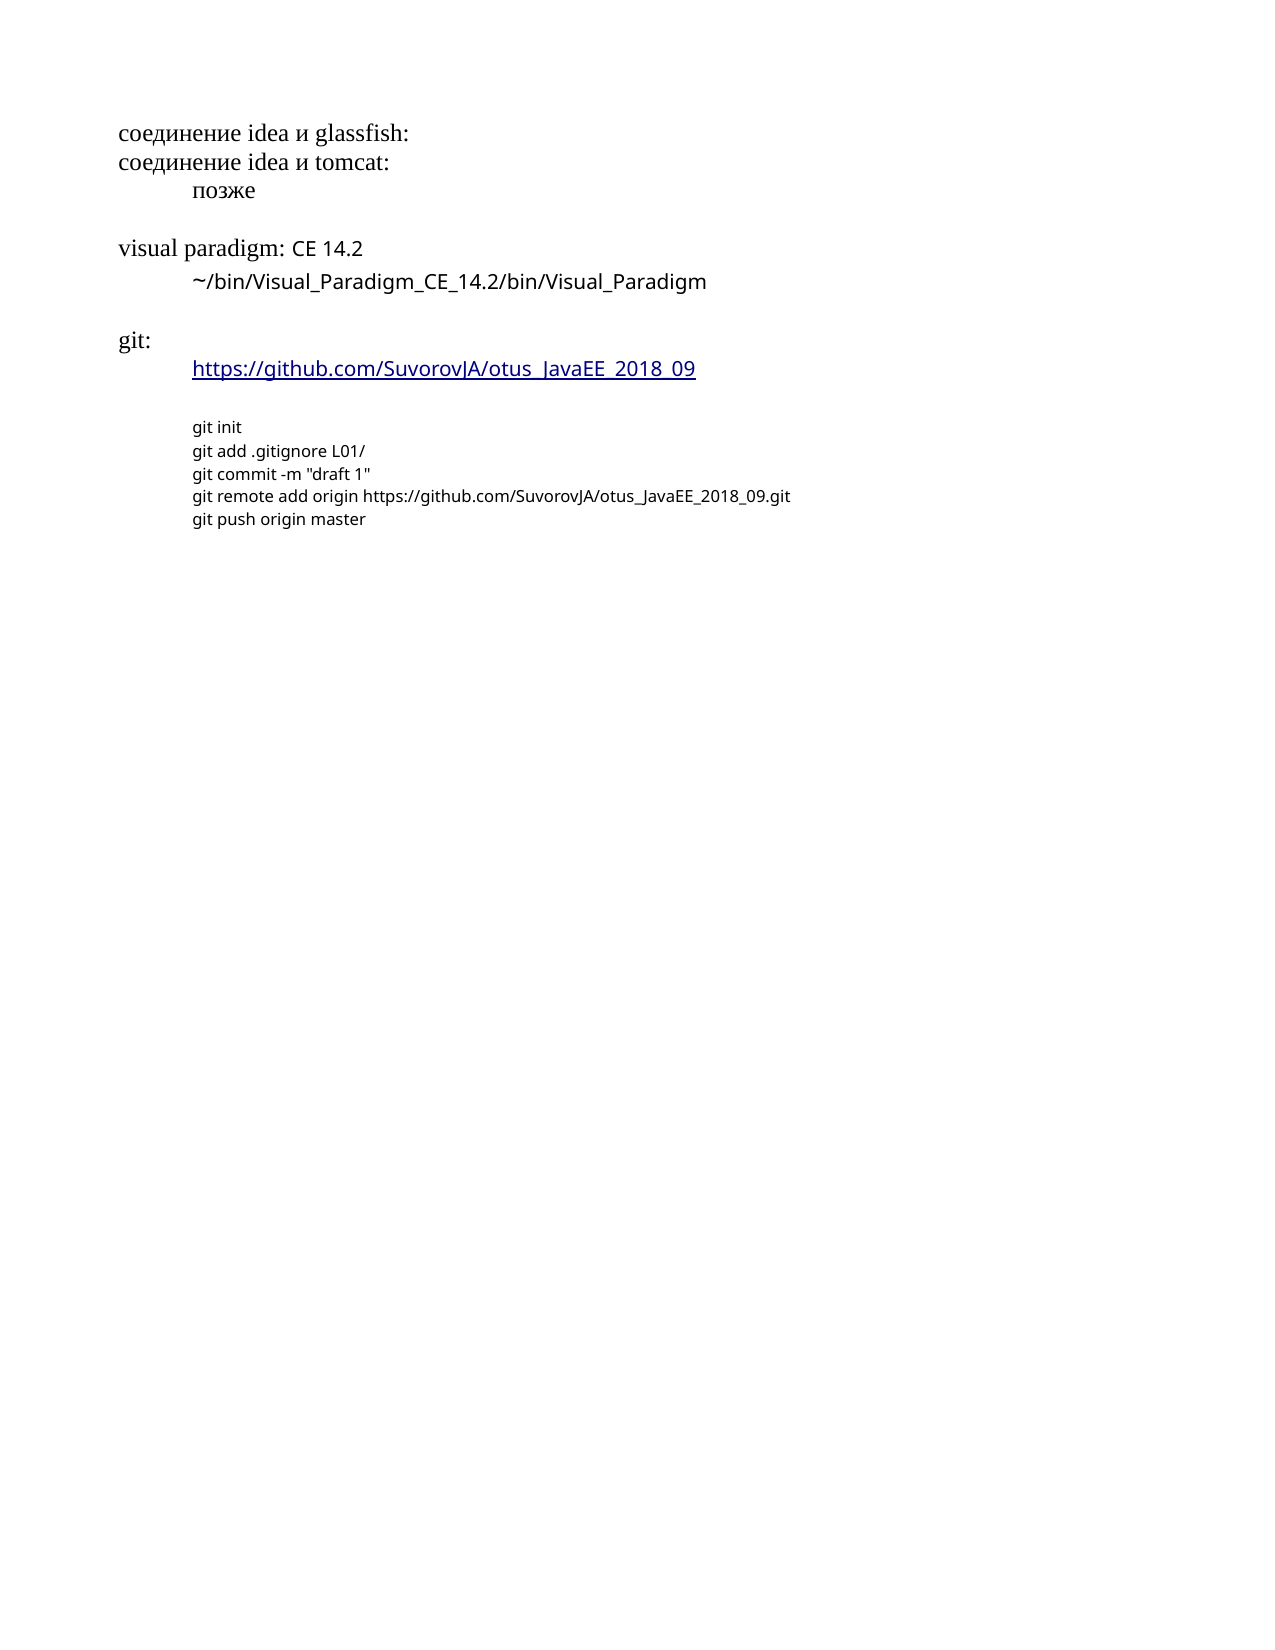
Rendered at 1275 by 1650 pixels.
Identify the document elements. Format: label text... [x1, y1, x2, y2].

text git: [118, 325, 1157, 354]
text соединение idea и tomcat: [118, 147, 1157, 176]
text соединение idea и glassfish: [118, 118, 1157, 147]
text git init [118, 383, 1157, 439]
text git add .gitignore L01/ [118, 439, 1157, 462]
text ~/bin/Visual_Paradigm_CE_14.2/bin/Visual_Paradigm [118, 263, 1157, 297]
text позже [118, 176, 1157, 204]
text git remote add origin https://github.com/SuvorovJA/otus_JavaEE_2018_09.git [118, 485, 1157, 508]
text visual paradigm: CE 14.2 [118, 233, 1157, 263]
text https://github.com/SuvorovJA/otus_JavaEE_2018_09 [118, 354, 1157, 383]
text git push origin master [118, 508, 1157, 530]
text git commit -m "draft 1" [118, 462, 1157, 485]
